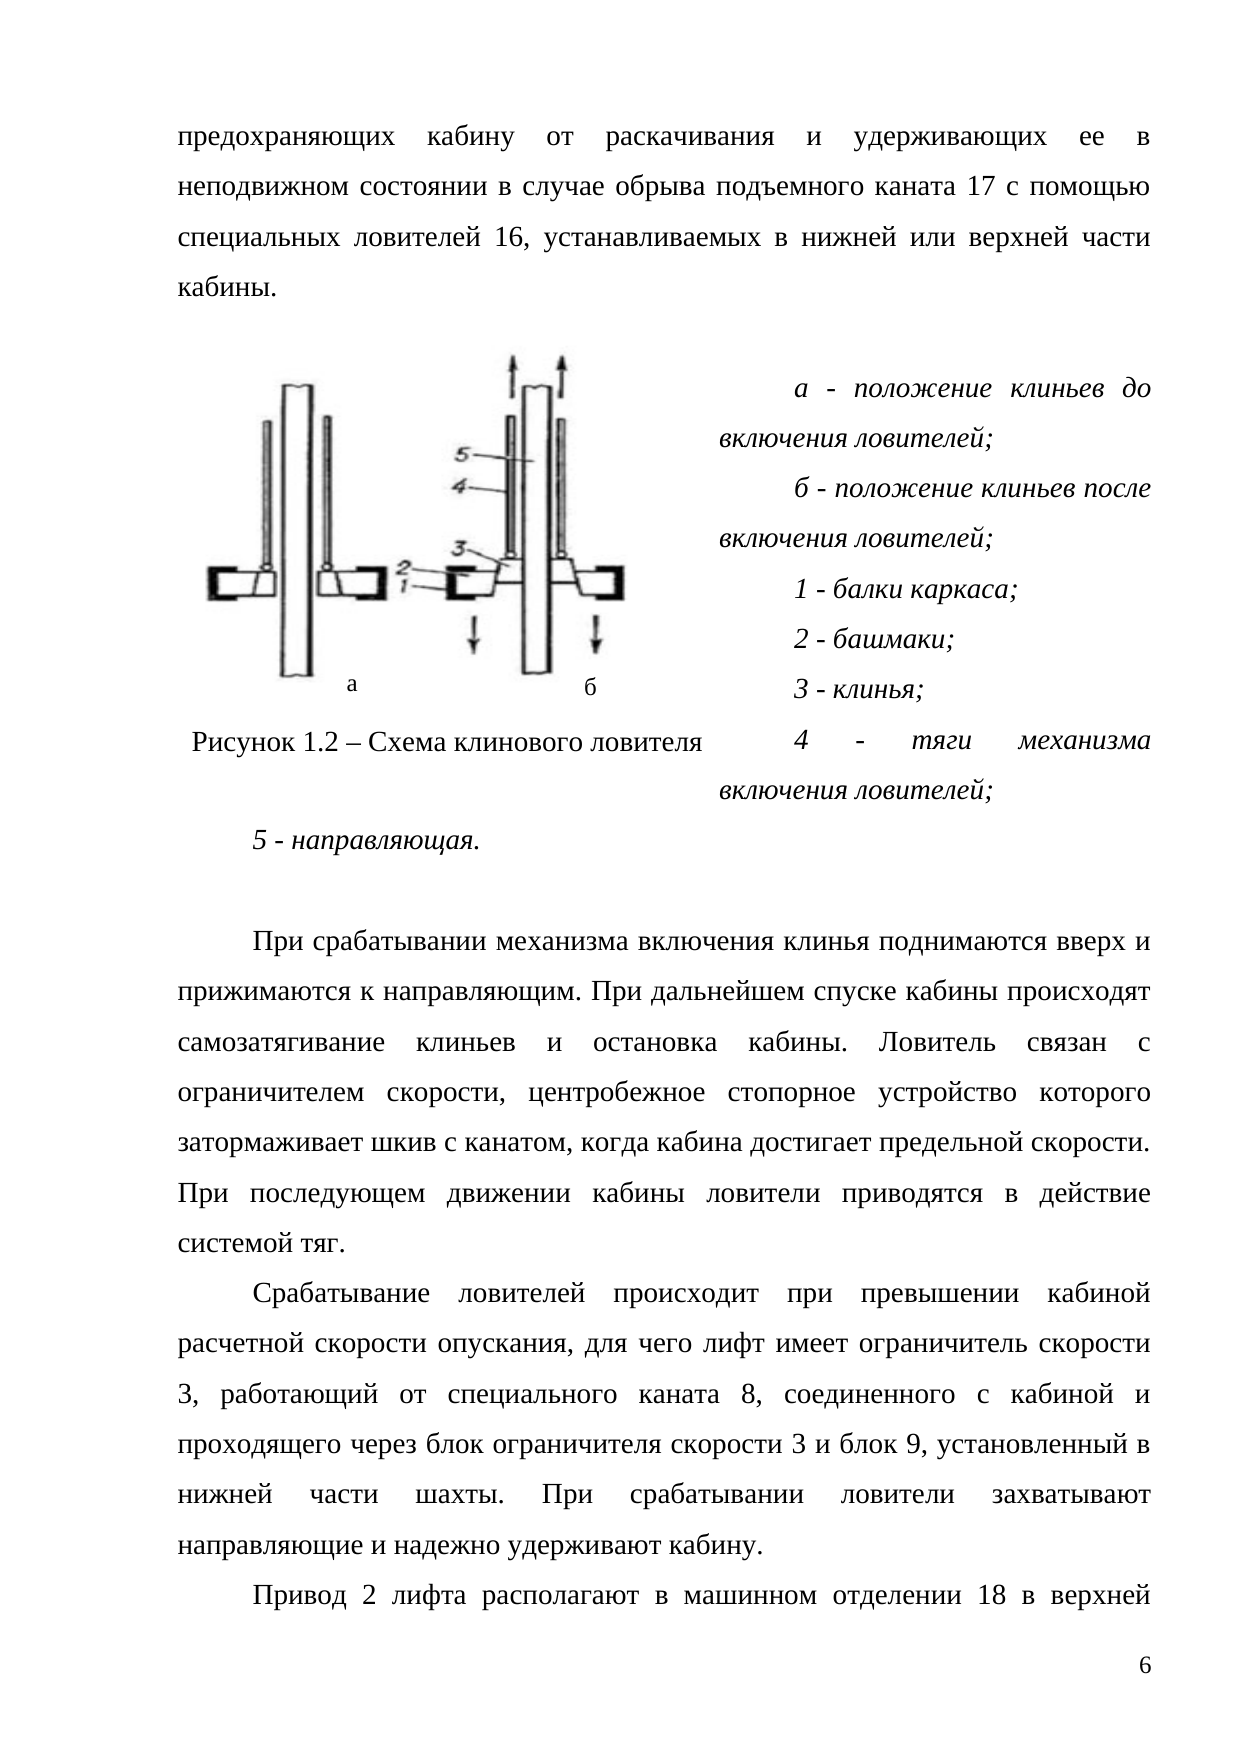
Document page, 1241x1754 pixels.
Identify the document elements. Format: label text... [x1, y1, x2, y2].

text а - положение клиньев до включения ловителей; [177, 370, 1152, 453]
text 4 - тяги механизма включения ловителей; [177, 722, 1152, 806]
text При срабатывании механизма включения клинья поднимаются вверх и прижимаются к направляющим. При дальнейшем спуске кабины происходят самозатягивание клиньев и остановка кабины. Ловитель связан с ограничителем скорости, центробежное стопорное устройство которого затормаживает шкив с канатом, когда кабина достигает предельной скорости. При последующем движении кабины ловители приводятся в действие системой тяг. [177, 923, 1152, 1258]
text Привод 2 лифта располагают в машинном отделении 18 в верхней [177, 1577, 1152, 1611]
text 2 - башмаки; [177, 621, 1152, 655]
text При необходимости подъема груза по определенной траектории применяют подъемники, в которых подъем груза проводится в клетях (кабинах), на платформах или в бадьях, перемещающихся в жестких направляющих. Стационарные подъемники периодического действия, предназначенные для подъема и спуска людей и грузов в кабине по прямолинейным жестким направляющим, имеющим угол наклона к вертикали не более 15°, называются лифтами. Пассажирский лифт (рисунок 1) состоит из кабины 4 движущейся внутри вертикальной шахты 15 в жестких направляющих 13, предохраняющих кабину от раскачивания и удерживающих ее в неподвижном состоянии в случае обрыва подъемного каната 17 с помощью специальных ловителей 16, устанавливаемых в нижней или верхней части кабины. [177, 118, 1152, 303]
text б - положение клиньев после включения ловителей; [177, 470, 1152, 554]
picture [156, 323, 682, 787]
text 5 - направляющая. [177, 822, 1152, 856]
text 1 - балки каркаса; [177, 571, 1152, 604]
text 3 - клинья; [177, 672, 1152, 705]
text Срабатывание ловителей происходит при превышении кабиной расчетной скорости опускания, для чего лифт имеет ограничитель скорости 3, работающий от специального каната 8, соединенного с кабиной и проходящего через блок ограничителя скорости 3 и блок 9, установленный в нижней части шахты. При срабатывании ловители захватывают направляющие и надежно удерживают кабину. [177, 1275, 1152, 1560]
